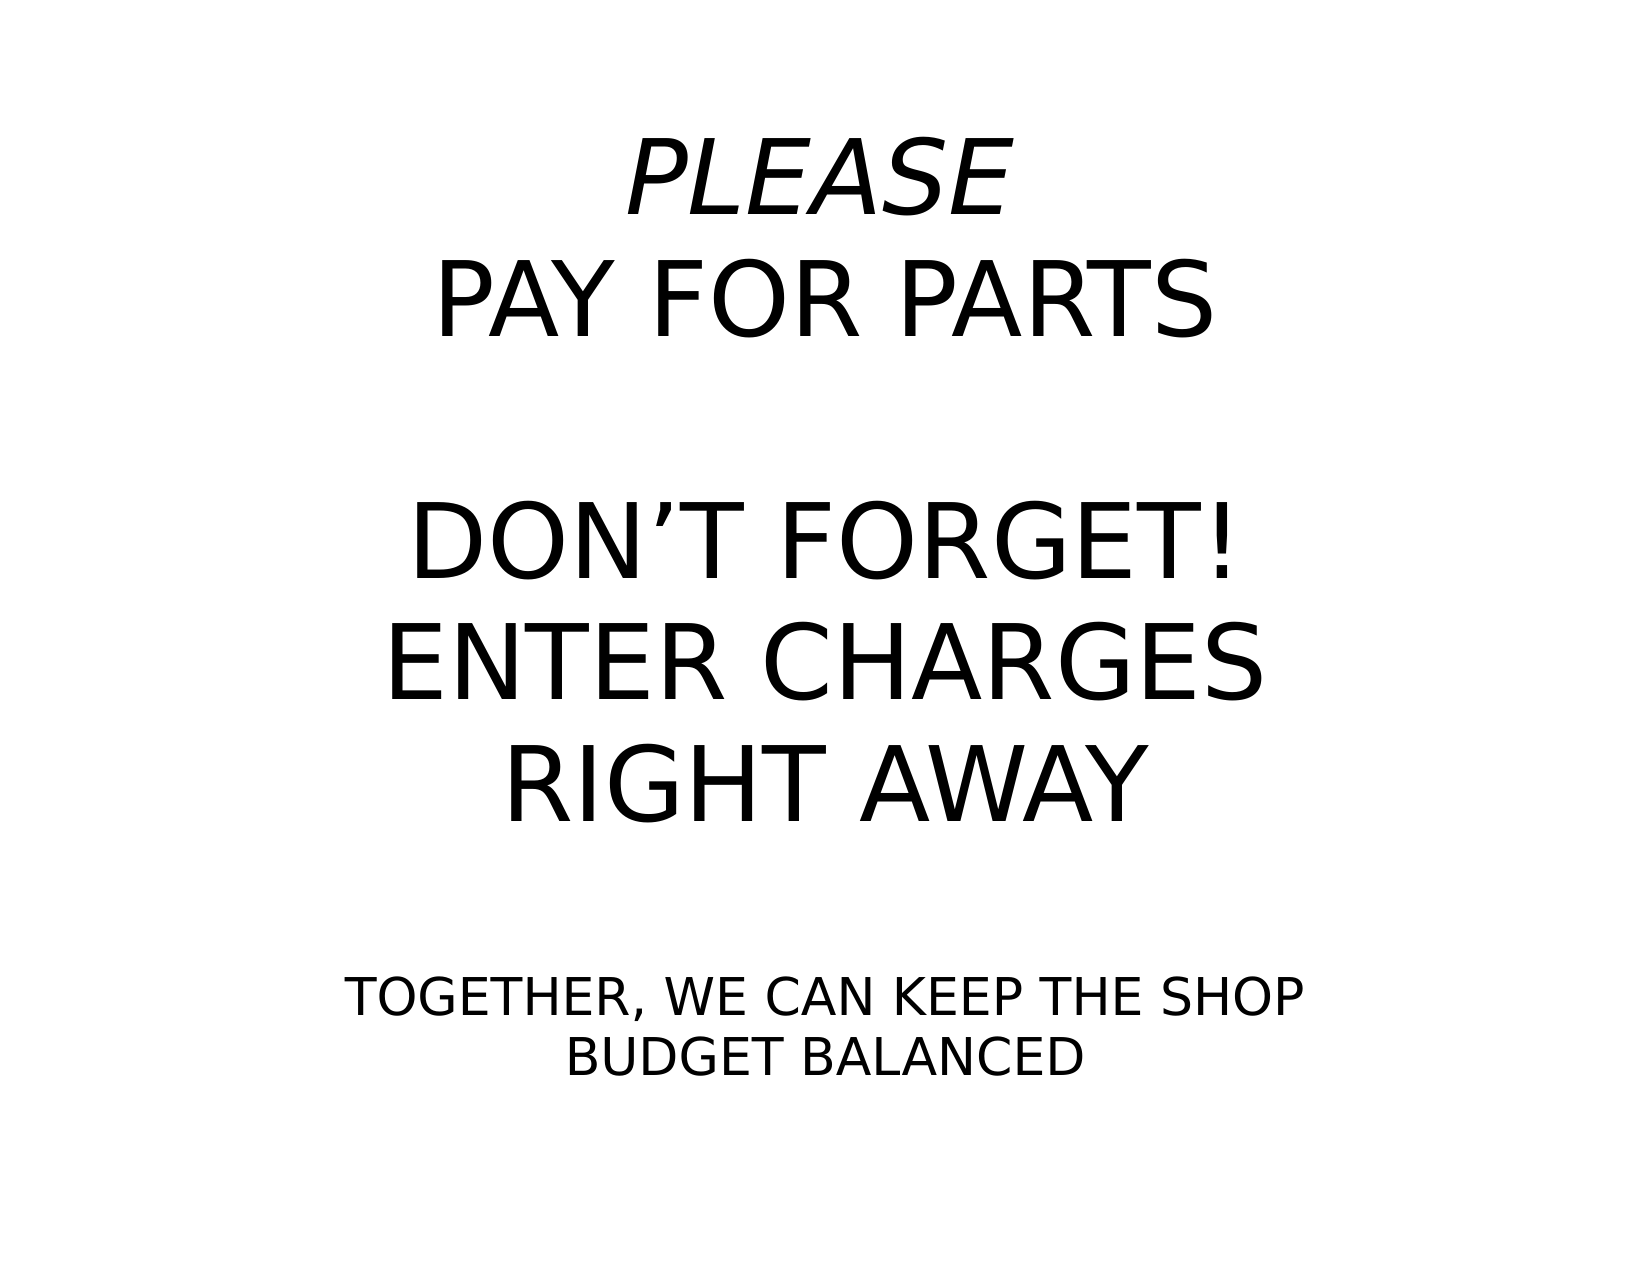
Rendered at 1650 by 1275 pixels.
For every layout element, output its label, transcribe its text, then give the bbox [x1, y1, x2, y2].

text ENTER CHARGES [118, 603, 1532, 724]
text PAY FOR PARTS [118, 239, 1532, 361]
text TOGETHER, WE CAN KEEP THE SHOP [118, 967, 1532, 1027]
text BUDGET BALANCED [118, 1027, 1532, 1088]
text PLEASE [118, 118, 1532, 239]
text RIGHT AWAY [118, 724, 1532, 846]
text DON’T FORGET! [118, 482, 1532, 603]
